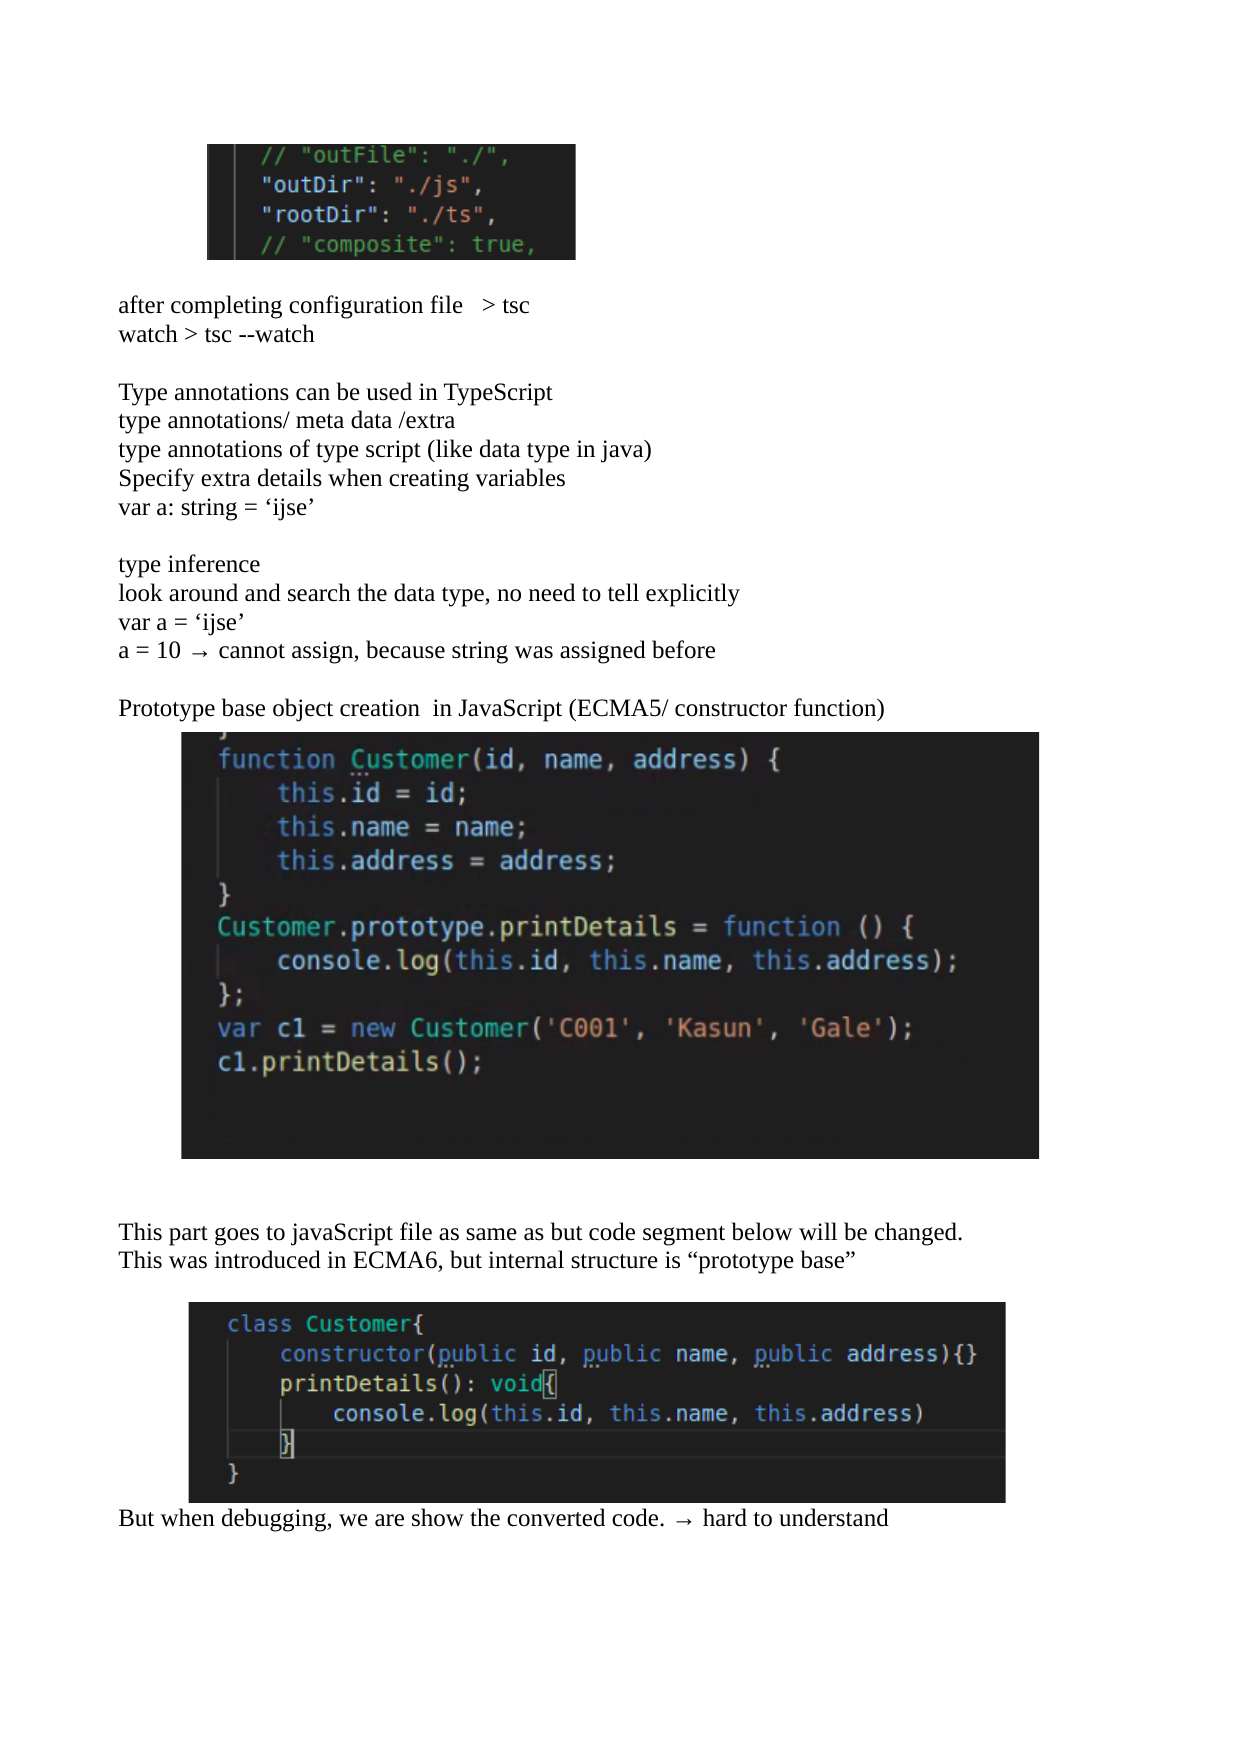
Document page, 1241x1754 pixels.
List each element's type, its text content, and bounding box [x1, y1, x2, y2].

text a = 10 → cannot assign, because string was assigned before [118, 636, 1122, 664]
text watch > tsc --watch [118, 319, 1122, 348]
picture [188, 1302, 1006, 1503]
text Prototype base object creation in JavaScript (ECMA5/ constructor function) [118, 693, 1122, 722]
text type annotations/ meta data /extra [118, 406, 1122, 434]
picture [181, 732, 1040, 1159]
text type annotations of type script (like data type in java) [118, 434, 1122, 463]
text Type annotations can be used in TypeScript [118, 377, 1122, 406]
picture [207, 144, 576, 260]
text type inference [118, 549, 1122, 578]
text look around and search the data type, no need to tell explicitly [118, 578, 1122, 607]
text This part goes to javaScript file as same as but code segment below will be changed. [118, 1217, 1122, 1245]
text var a = ‘ijse’ [118, 607, 1122, 636]
text var a: string = ‘ijse’ [118, 492, 1122, 521]
text after completing configuration file > tsc [118, 291, 1122, 319]
text Specify extra details when creating variables [118, 463, 1122, 492]
text But when debugging, we are show the converted code. → hard to understand [118, 1303, 1122, 1532]
text This was introduced in ECMA6, but internal structure is “prototype base” [118, 1245, 1122, 1274]
